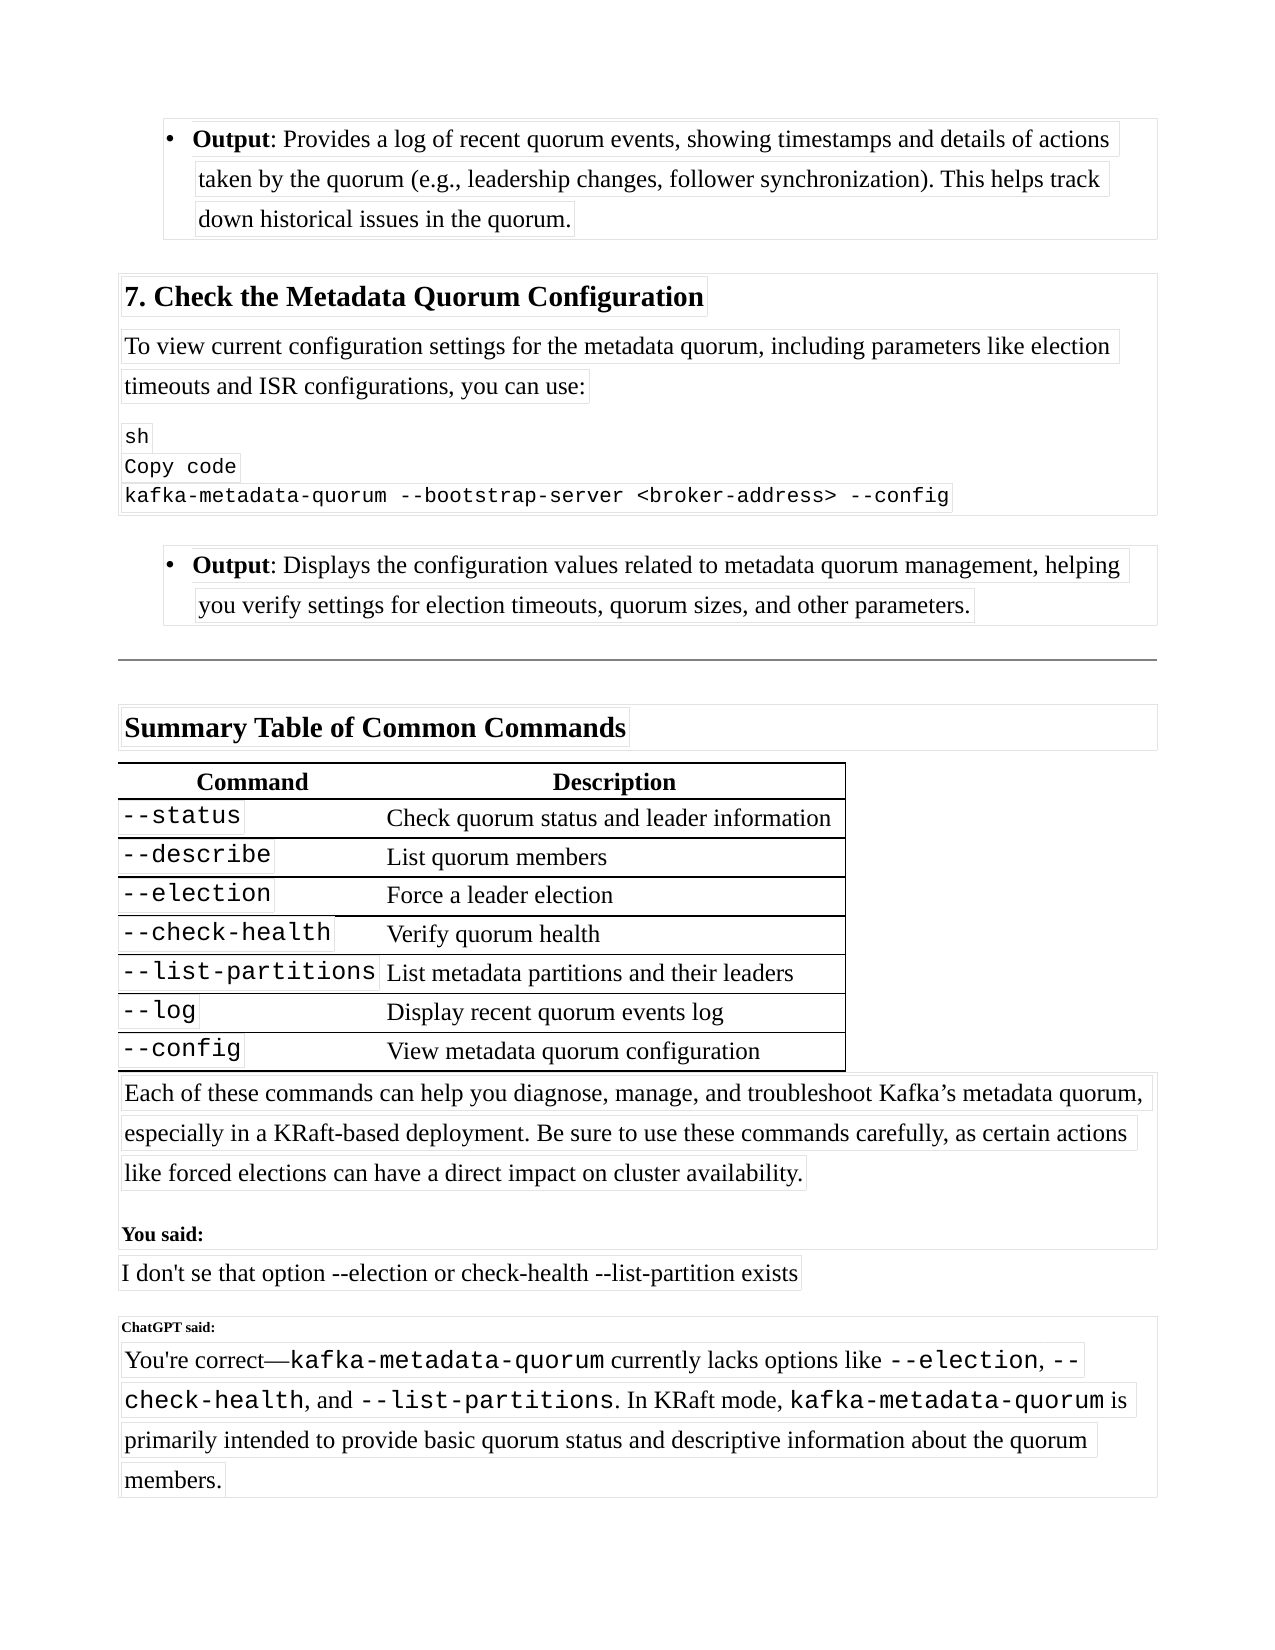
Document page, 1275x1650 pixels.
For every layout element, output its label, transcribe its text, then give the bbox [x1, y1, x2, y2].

text You're correct—kafka-metadata-quorum currently lacks options like --election, --check-health, and --list-partitions. In KRaft mode, kafka-metadata-quorum is primarily intended to provide basic quorum status and descriptive information about the quorum members. [119, 1339, 1157, 1497]
table_cell Check quorum status and leader information [386, 800, 845, 837]
table_cell --config [118, 1033, 386, 1070]
text Copy code [153, 450, 1157, 479]
table_header Description [386, 764, 845, 798]
table_cell --list-partitions [118, 955, 386, 993]
table_cell List metadata partitions and their leaders [386, 955, 845, 993]
table_cell List quorum members [386, 839, 845, 876]
list Output: Provides a log of recent quorum events, showing timestamps and details of actions taken by the quorum (e.g., leadership changes, follower synchronization). This helps track down historical issues in the quorum. [164, 119, 1157, 239]
table_cell --log [118, 994, 386, 1031]
table_cell Display recent quorum events log [386, 994, 845, 1031]
subtitle 7. Check the Metadata Quorum Configuration [119, 274, 1157, 316]
text [802, 1255, 1157, 1290]
table_header Command [118, 764, 386, 798]
table_cell --status [118, 800, 386, 837]
table_cell --describe [118, 839, 386, 876]
text kafka-metadata-quorum --bootstrap-server <broker-address> --config [119, 479, 1157, 515]
table_cell Force a leader election [386, 878, 845, 915]
text To view current configuration settings for the metadata quorum, including parameters like election timeouts and ISR configurations, you can use: [119, 325, 1157, 403]
subtitle Summary Table of Common Commands [119, 705, 1157, 750]
table_cell --check-health [118, 917, 386, 954]
subtitle ChatGPT said: [119, 1317, 1157, 1336]
table_cell View metadata quorum configuration [386, 1033, 845, 1070]
list Output: Displays the configuration values related to metadata quorum management, helping you verify settings for election timeouts, quorum sizes, and other parameters. [164, 546, 1157, 625]
text I don't se that option --election or check-health --list-partition exists [119, 1256, 801, 1290]
table_cell Verify quorum health [386, 917, 845, 954]
subtitle You said: [119, 1219, 1157, 1249]
text Copy code [122, 454, 240, 479]
text sh [119, 420, 1157, 450]
table_cell --election [118, 878, 386, 915]
text Each of these commands can help you diagnose, manage, and troubleshoot Kafka’s metadata quorum, especially in a KRaft-based deployment. Be sure to use these commands carefully, as certain actions like forced elections can have a direct impact on cluster availability. [119, 1073, 1157, 1190]
